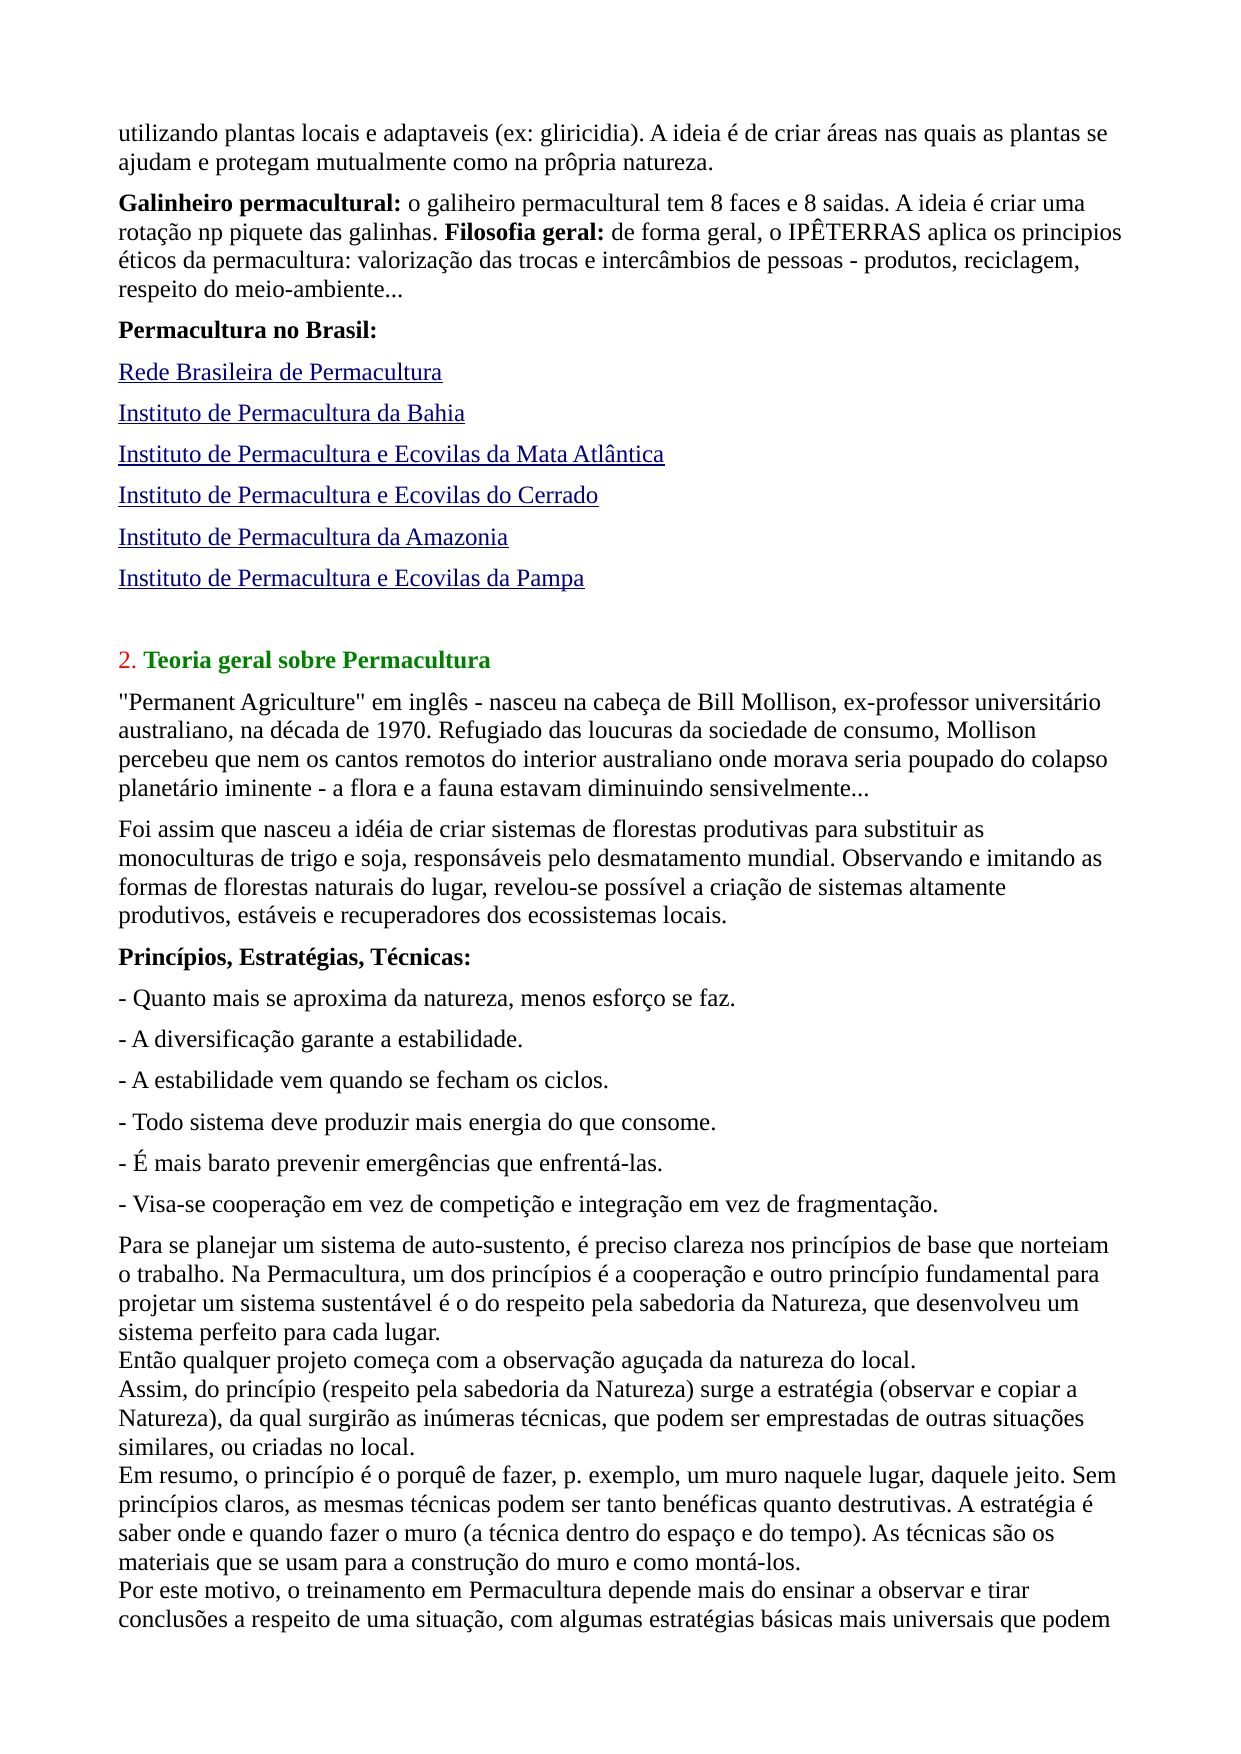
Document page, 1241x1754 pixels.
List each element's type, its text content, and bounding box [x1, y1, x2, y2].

text Foi assim que nasceu a idéia de criar sistemas de florestas produtivas para substituir as monoculturas de trigo e soja, responsáveis pelo desmatamento mundial. Observando e imitando as formas de florestas naturais do lugar, revelou-se possível a criação de sistemas altamente produtivos, estáveis e recuperadores dos ecossistemas locais. [118, 814, 1122, 929]
text Então qualquer projeto começa com a observação aguçada da natureza do local. [118, 1346, 1122, 1374]
text - Quanto mais se aproxima da natureza, menos esforço se faz. [118, 983, 1122, 1012]
text - A diversificação garante a estabilidade. [118, 1024, 1122, 1053]
text Instituto de Permacultura e Ecovilas da Mata Atlântica [118, 439, 1122, 468]
text - Visa-se cooperação em vez de competição e integração em vez de fragmentação. [118, 1189, 1122, 1218]
text - Todo sistema deve produzir mais energia do que consome. [118, 1107, 1122, 1136]
text Instituto de Permacultura da Amazonia [118, 522, 1122, 551]
text 2. Teoria geral sobre Permacultura [118, 646, 1122, 674]
text Em resumo, o princípio é o porquê de fazer, p. exemplo, um muro naquele lugar, daquele jeito. Sem princípios claros, as mesmas técnicas podem ser tanto benéficas quanto destrutivas. A estratégia é saber onde e quando fazer o muro (a técnica dentro do espaço e do tempo). As técnicas são os materiais que se usam para a construção do muro e como montá-los. [118, 1461, 1122, 1576]
text Instituto de Permacultura e Ecovilas da Pampa [118, 563, 1122, 592]
text Princípios, Estratégias, Técnicas: [118, 942, 1122, 971]
text utilizando plantas locais e adaptaveis (ex: gliricidia). A ideia é de criar áreas nas quais as plantas se ajudam e protegam mutualmente como na prôpria natureza. [118, 118, 1122, 176]
text Galinheiro permacultural: o galiheiro permacultural tem 8 faces e 8 saidas. A ideia é criar uma rotação np piquete das galinhas. Filosofia geral: de forma geral, o IPÊTERRAS aplica os principios éticos da permacultura: valorização das trocas e intercâmbios de pessoas - produtos, reciclagem, respeito do meio-ambiente... [118, 188, 1122, 303]
text Assim, do princípio (respeito pela sabedoria da Natureza) surge a estratégia (observar e copiar a Natureza), da qual surgirão as inúmeras técnicas, que podem ser emprestadas de outras situações similares, ou criadas no local. [118, 1374, 1122, 1461]
text - É mais barato prevenir emergências que enfrentá-las. [118, 1148, 1122, 1177]
text Instituto de Permacultura da Bahia [118, 398, 1122, 427]
text Instituto de Permacultura e Ecovilas do Cerrado [118, 481, 1122, 509]
text Permacultura no Brasil: [118, 316, 1122, 344]
text Para se planejar um sistema de auto-sustento, é preciso clareza nos princípios de base que norteiam o trabalho. Na Permacultura, um dos princípios é a cooperação e outro princípio fundamental para projetar um sistema sustentável é o do respeito pela sabedoria da Natureza, que desenvolveu um sistema perfeito para cada lugar. [118, 1231, 1122, 1346]
text Rede Brasileira de Permacultura [118, 357, 1122, 386]
text Por este motivo, o treinamento em Permacultura depende mais do ensinar a observar e tirar conclusões a respeito de uma situação, com algumas estratégias básicas mais universais que podem [118, 1576, 1122, 1633]
text - A estabilidade vem quando se fecham os ciclos. [118, 1066, 1122, 1094]
text "Permanent Agriculture" em inglês - nasceu na cabeça de Bill Mollison, ex-professor universitário australiano, na década de 1970. Refugiado das loucuras da sociedade de consumo, Mollison percebeu que nem os cantos remotos do interior australiano onde morava seria poupado do colapso planetário iminente - a flora e a fauna estavam diminuindo sensivelmente... [118, 687, 1122, 802]
